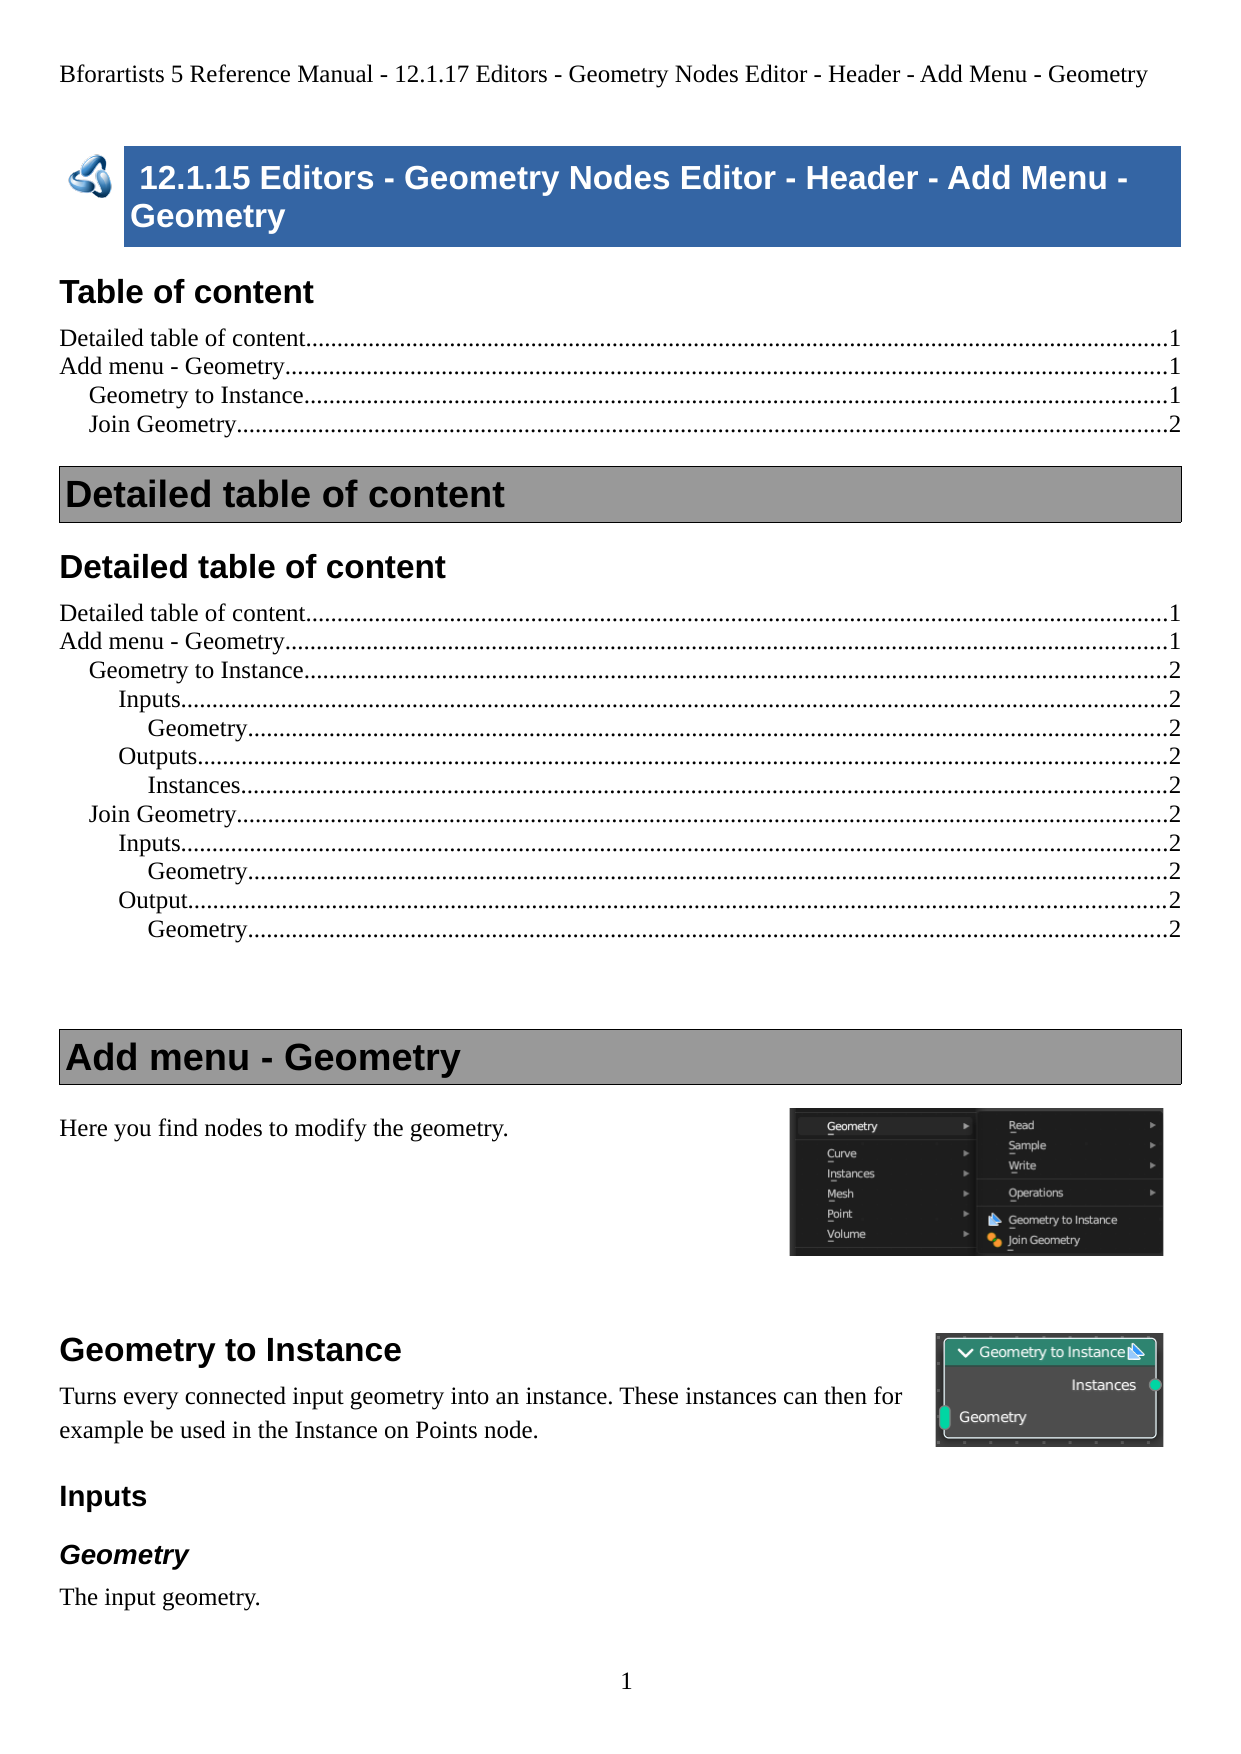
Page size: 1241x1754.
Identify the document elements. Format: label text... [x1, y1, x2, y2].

text Here you find nodes to modify the geometry. [59, 1113, 789, 1142]
picture [935, 1333, 1164, 1447]
text Join Geometry 2 [88, 409, 1181, 438]
picture [65, 152, 114, 201]
table_header Add menu - Geometry [60, 1030, 1181, 1084]
text Geometry to Instance 1 [88, 380, 1181, 409]
text Inputs 2 [118, 684, 1181, 713]
table_header 12.1.15 Editors - Geometry Nodes Editor - Header - Add Menu - Geometry [124, 146, 1181, 247]
text Geometry 2 [147, 914, 1181, 943]
text Detailed table of content 1 [59, 323, 1181, 351]
text Join Geometry 2 [88, 799, 1181, 828]
text Outputs 2 [118, 741, 1181, 770]
subtitle Detailed table of content [59, 547, 1181, 585]
text Geometry 2 [147, 856, 1181, 885]
table_header Detailed table of content [60, 467, 1181, 522]
text Turns every connected input geometry into an instance. These instances can then for example be used in the Instance on Points node. [59, 1381, 935, 1444]
table_header [59, 146, 124, 247]
text Inputs 2 [118, 828, 1181, 856]
subtitle Inputs [59, 1479, 1181, 1513]
text Add menu - Geometry 1 [59, 351, 1181, 380]
text The input geometry. [59, 1582, 1181, 1611]
text Geometry 2 [147, 713, 1181, 741]
subtitle Geometry [59, 1538, 1181, 1570]
subtitle Geometry to Instance [59, 1330, 1181, 1369]
text Detailed table of content 1 [59, 598, 1181, 626]
text Add menu - Geometry 1 [59, 626, 1181, 655]
text Geometry to Instance 2 [88, 655, 1181, 684]
subtitle Table of content [59, 272, 1181, 310]
text Instances 2 [147, 770, 1181, 799]
picture [789, 1108, 1164, 1256]
text Output 2 [118, 885, 1181, 914]
